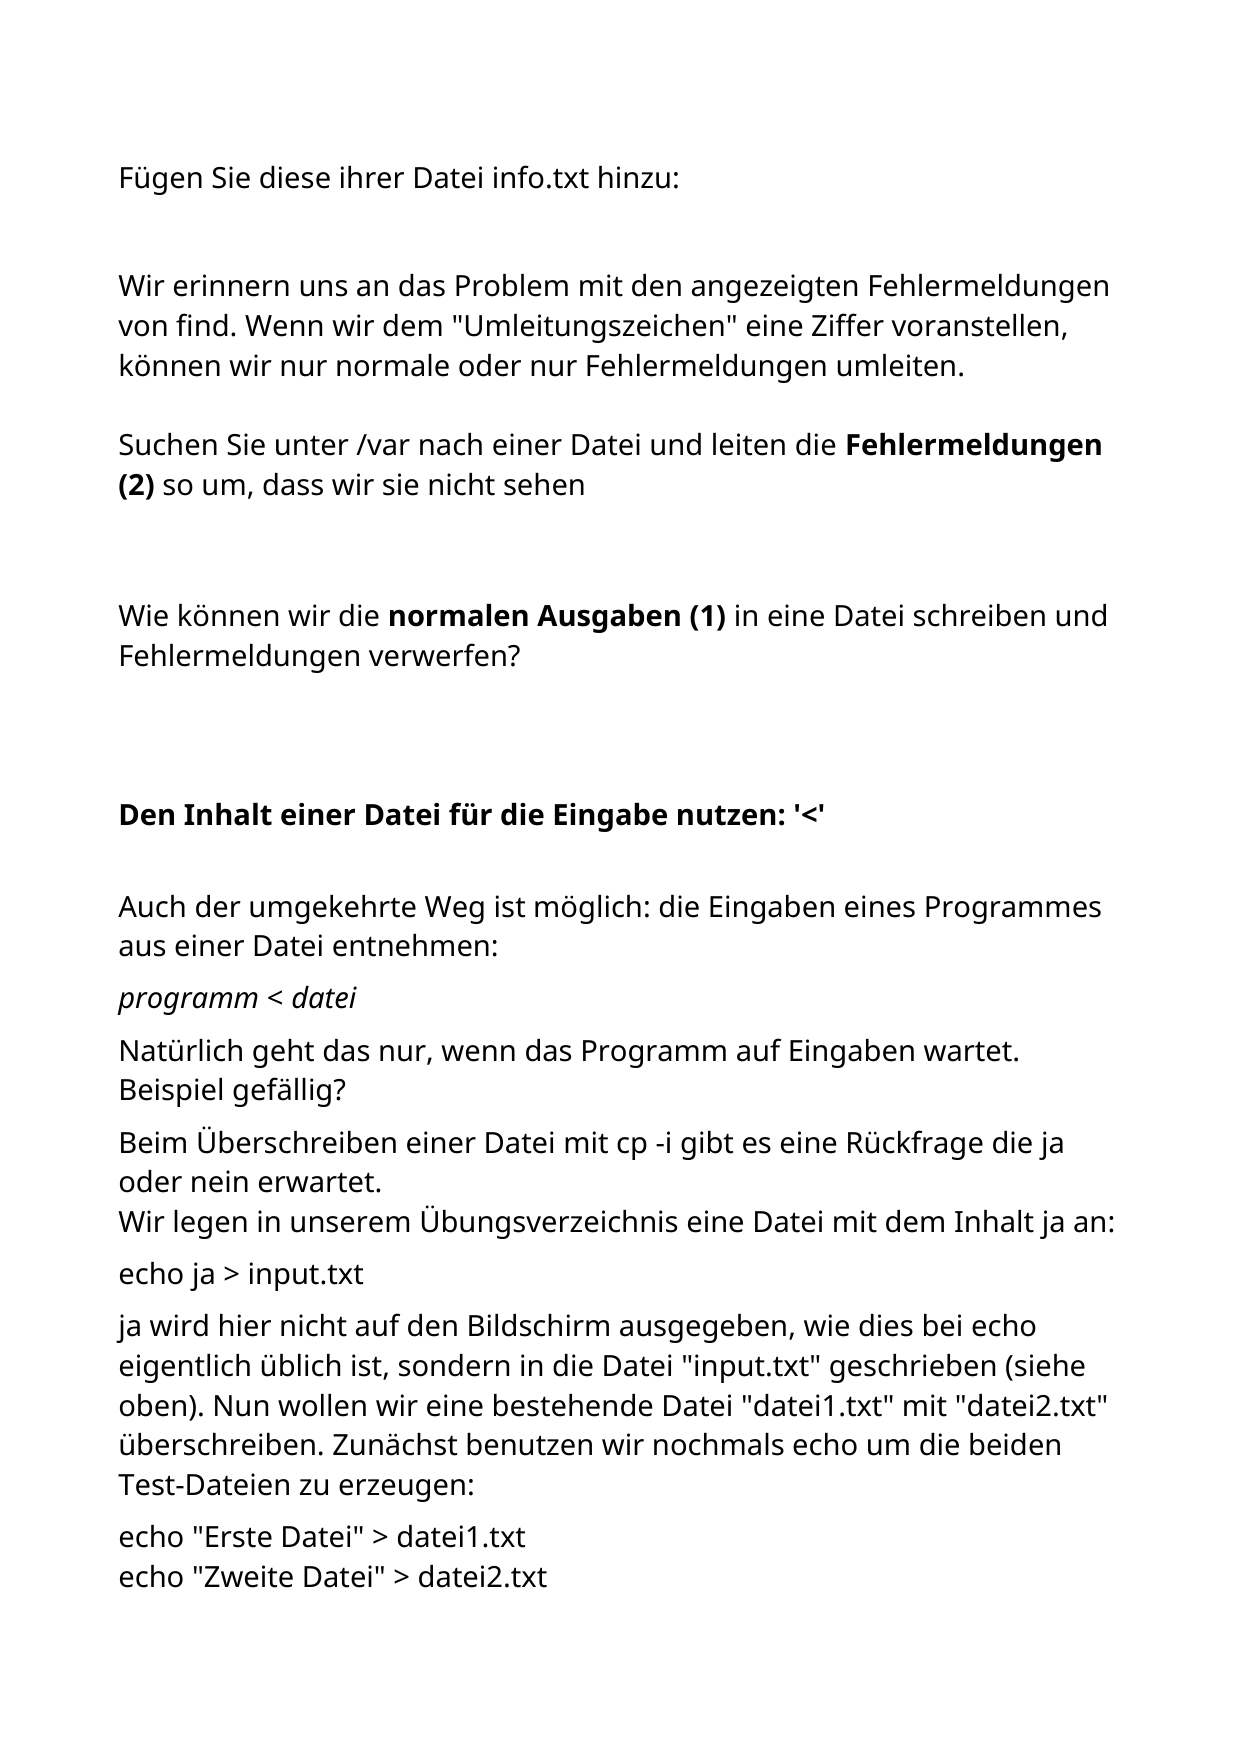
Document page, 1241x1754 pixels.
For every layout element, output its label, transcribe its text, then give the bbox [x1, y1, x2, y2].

text Fügen Sie diese ihrer Datei info.txt hinzu: Wir erinnern uns an das Problem mit den angezeigten Fehlermeldungen von find. Wenn wir dem "Umleitungszeichen" eine Ziffer voranstellen, können wir nur normale oder nur Fehlermeldungen umleiten. Suchen Sie unter /var nach einer Datei und leiten die Fehlermeldungen (2) so um, dass wir sie nicht sehen [118, 118, 1122, 504]
text echo ja > input.txt [118, 1253, 1122, 1293]
text Beim Überschreiben einer Datei mit cp -i gibt es eine Rückfrage die ja oder nein erwartet. Wir legen in unserem Übungsverzeichnis eine Datei mit dem Inhalt ja an: [118, 1122, 1122, 1241]
text Auch der umgekehrte Weg ist möglich: die Eingaben eines Programmes aus einer Datei entnehmen: [118, 846, 1122, 965]
text Wie können wir die normalen Ausgaben (1) in eine Datei schreiben und Fehlermeldungen verwerfen? Den Inhalt einer Datei für die Eingabe nutzen: '<' [118, 516, 1122, 834]
text Natürlich geht das nur, wenn das Programm auf Eingaben wartet. Beispiel gefällig? [118, 1030, 1122, 1109]
text ja wird hier nicht auf den Bildschirm ausgegeben, wie dies bei echo eigentlich üblich ist, sondern in die Datei "input.txt" geschrieben (siehe oben). Nun wollen wir eine bestehende Datei "datei1.txt" mit "datei2.txt" überschreiben. Zunächst benutzen wir nochmals echo um die beiden Test-Dateien zu erzeugen: [118, 1306, 1122, 1504]
text echo "Erste Datei" > datei1.txt echo "Zweite Datei" > datei2.txt [118, 1517, 1122, 1596]
text programm < datei [118, 978, 1122, 1017]
